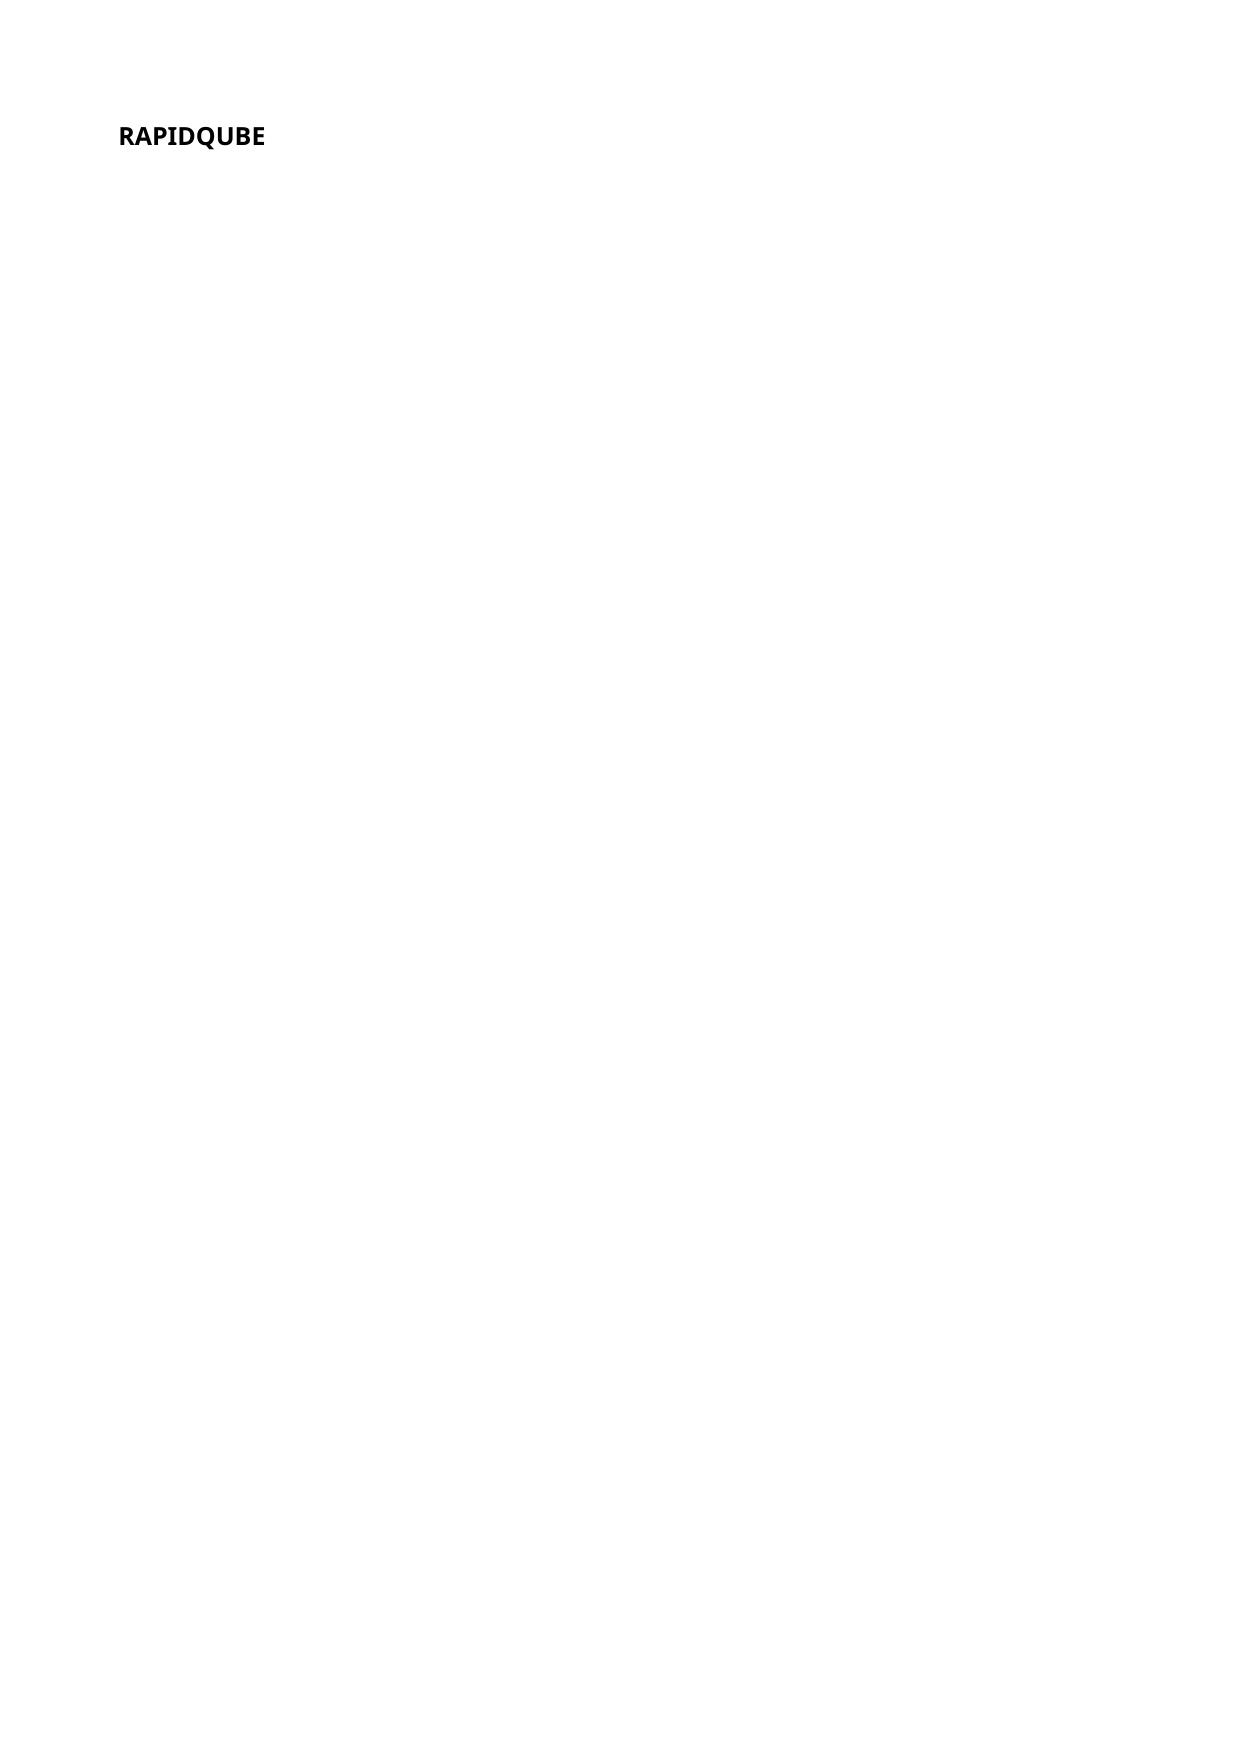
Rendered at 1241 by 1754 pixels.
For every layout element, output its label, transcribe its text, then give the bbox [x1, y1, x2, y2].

text RAPIDQUBE [118, 118, 1122, 152]
